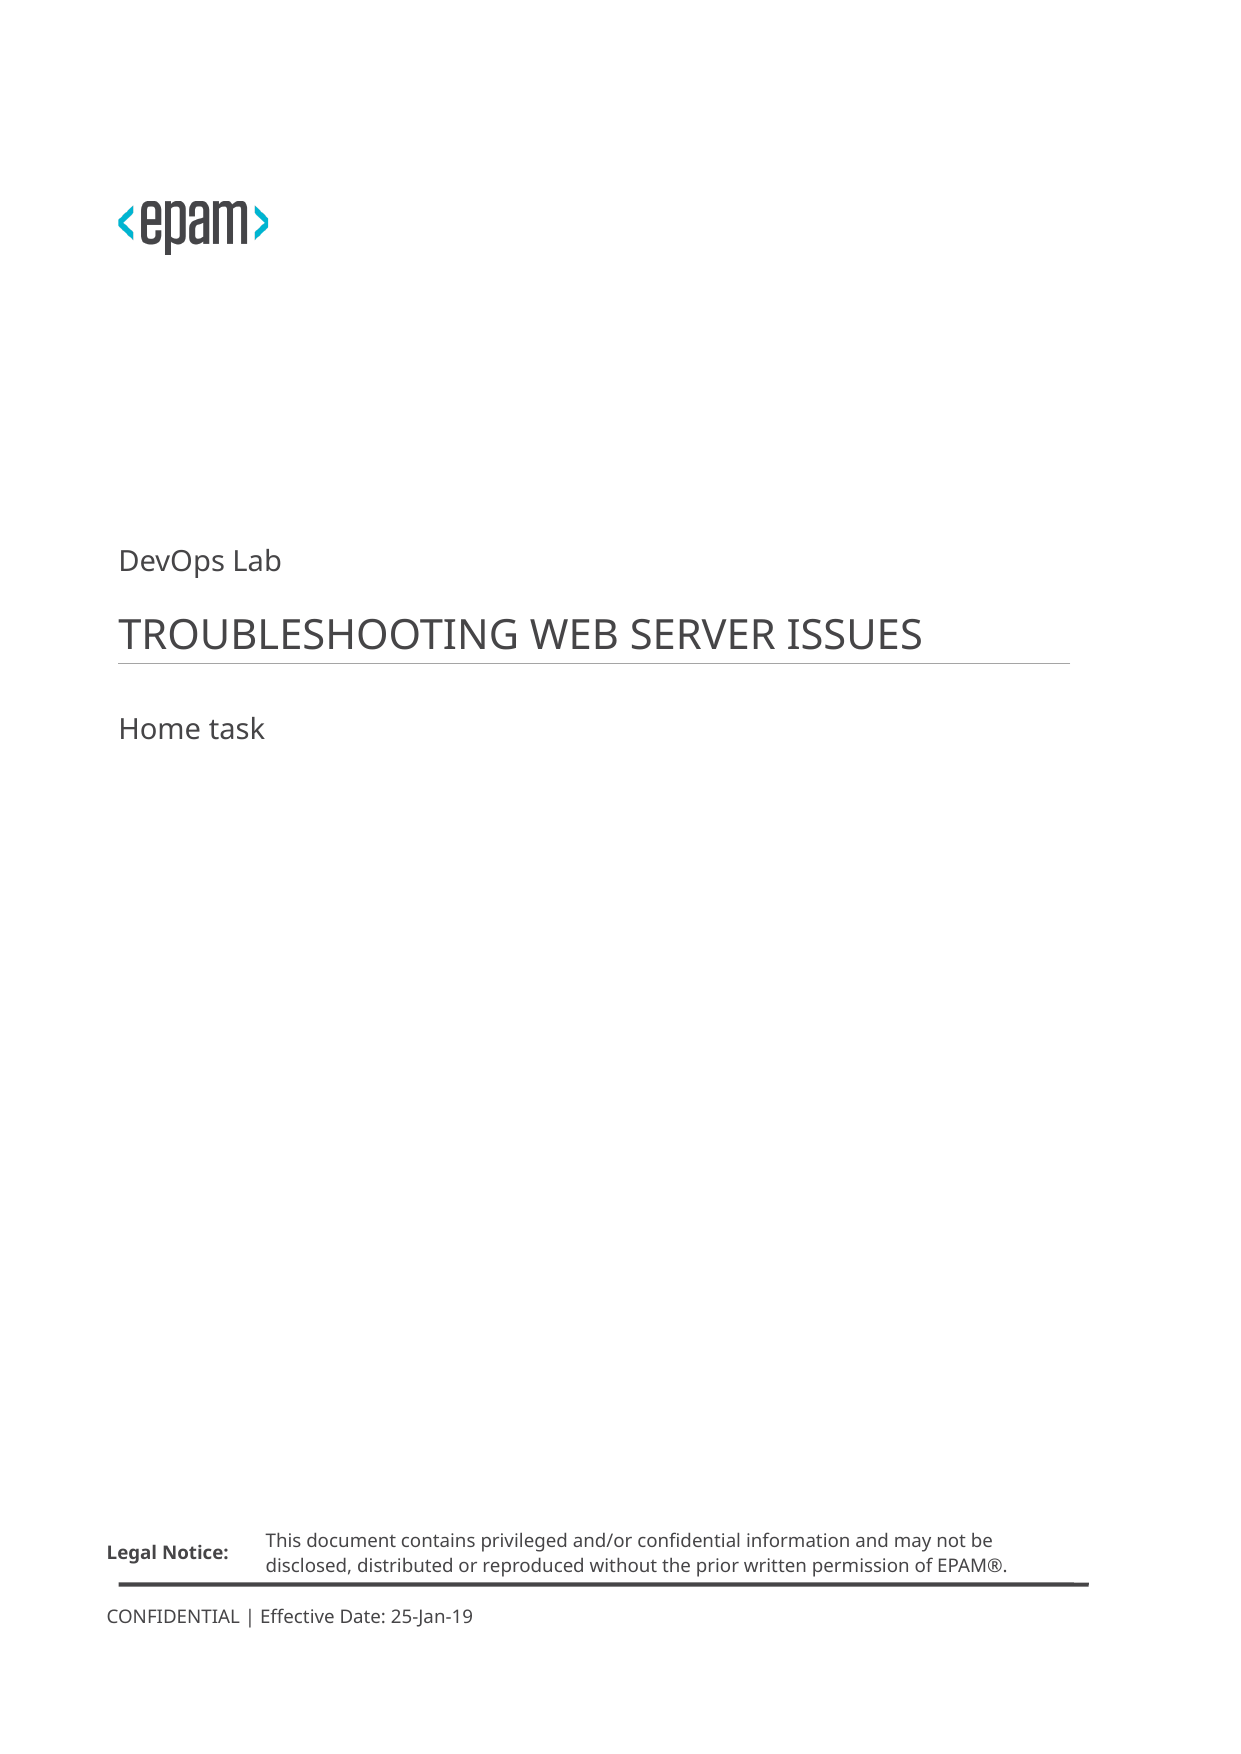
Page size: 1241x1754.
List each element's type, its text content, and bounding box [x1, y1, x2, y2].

table_cell Home task [107, 696, 1082, 761]
table_header DevOps Lab Troubleshooting Web Server issues [107, 528, 1082, 696]
